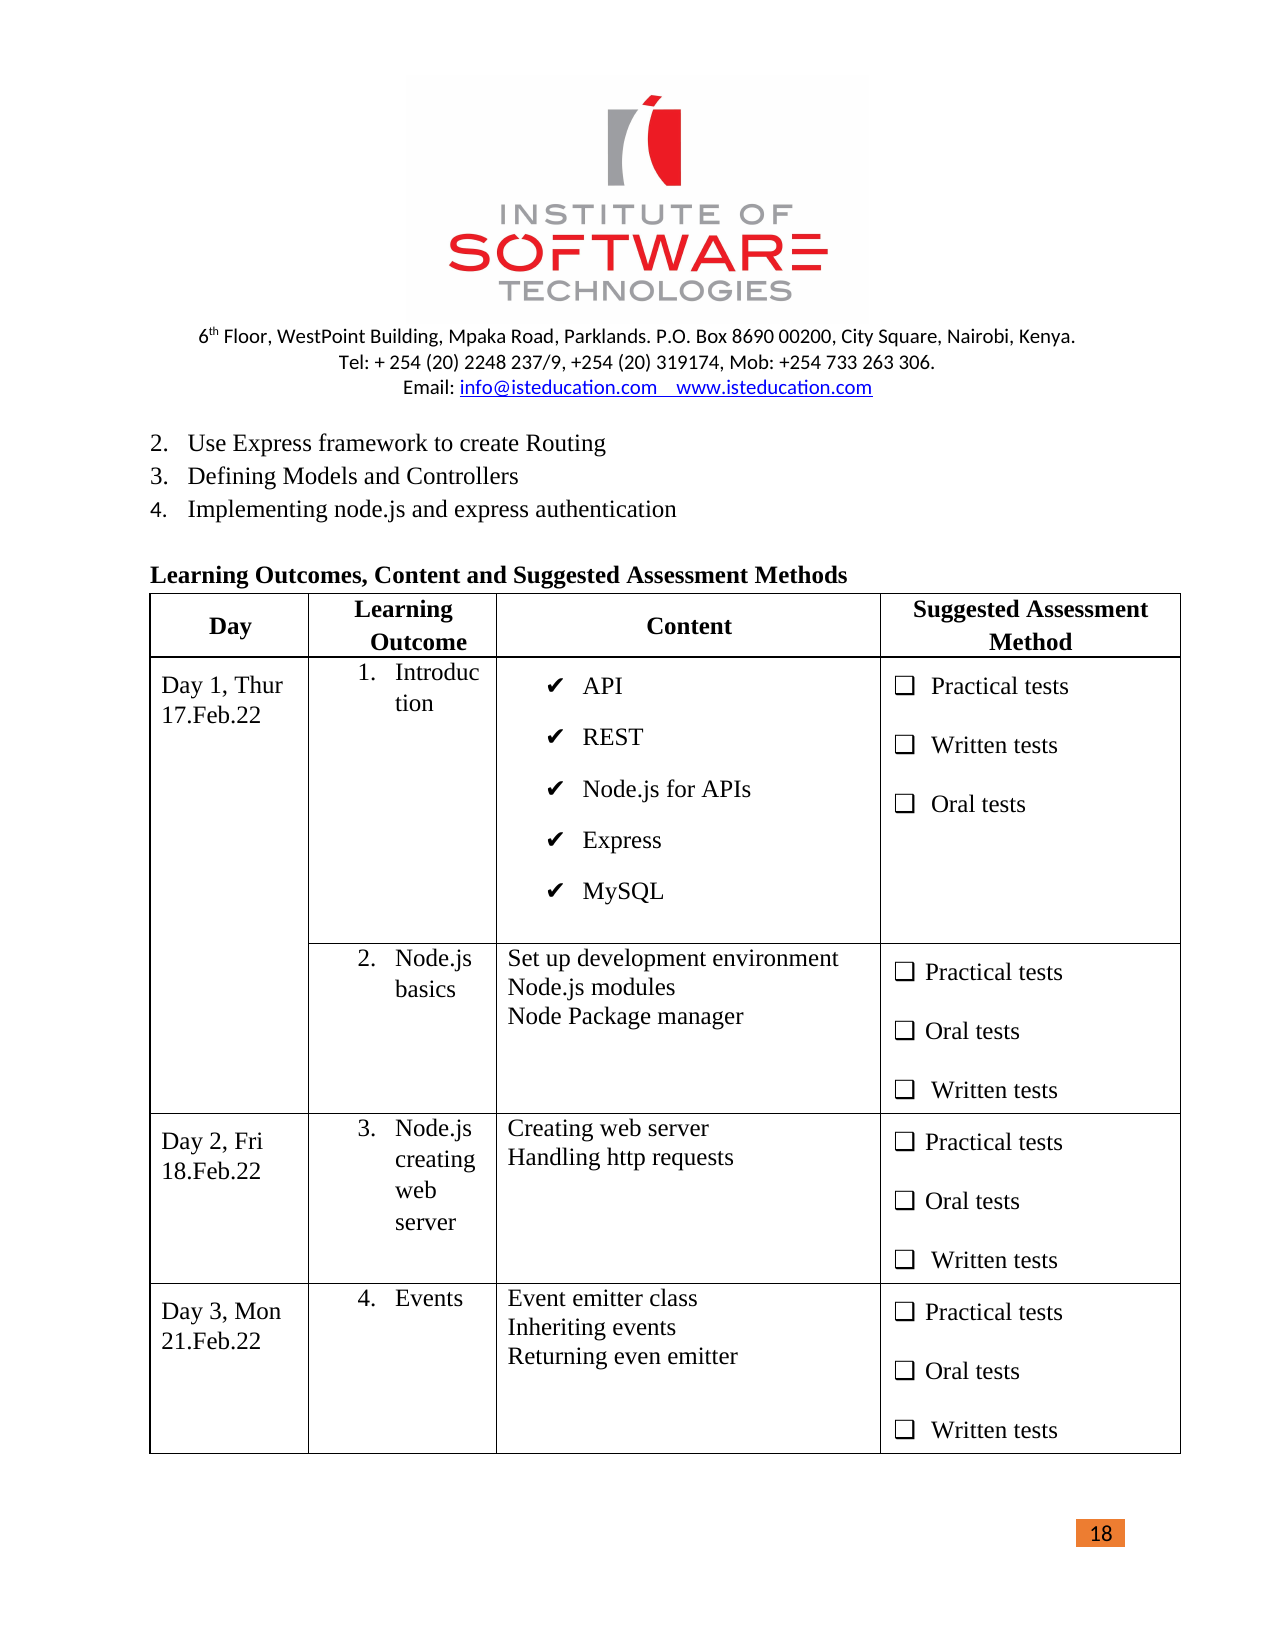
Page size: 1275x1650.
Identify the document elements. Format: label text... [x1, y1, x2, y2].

picture [406, 75, 869, 324]
list Defining Models and Controllers [150, 461, 1125, 489]
table_cell Creating web server Handling http requests [497, 1114, 880, 1282]
table_cell Day 3, Mon 21.Feb.22 [151, 1284, 308, 1452]
table_cell Practical tests Oral tests Written tests [881, 1284, 1180, 1452]
table_cell Day 2, Fri 18.Feb.22 [151, 1114, 308, 1282]
text Learning Outcomes, Content and Suggested Assessment Methods [150, 560, 1117, 589]
table_cell Node.js basics [309, 944, 496, 1112]
table_header Content [497, 594, 880, 656]
table_cell Events [309, 1284, 496, 1452]
table_header Suggested Assessment Method [881, 594, 1180, 656]
table_cell API REST Node.js for APIs Express MySQL [497, 658, 880, 942]
table_cell Node.js creating web server [309, 1114, 496, 1282]
table_cell Day 1, Thur 17.Feb.22 [151, 658, 308, 1112]
table_cell Practical tests Written tests Oral tests [881, 658, 1180, 942]
table_cell Event emitter class Inheriting events Returning even emitter [497, 1284, 880, 1452]
table_cell Set up development environment Node.js modules Node Package manager [497, 944, 880, 1112]
table_header Learning Outcome [309, 594, 496, 656]
table_cell Practical tests Oral tests Written tests [881, 1114, 1180, 1282]
table_cell Introduction [309, 658, 496, 942]
list Use Express framework to create Routing [150, 428, 1125, 456]
table_cell Practical tests Oral tests Written tests [881, 944, 1180, 1112]
list Implementing node.js and express authentication [150, 494, 1125, 523]
table_header Day [151, 594, 308, 656]
